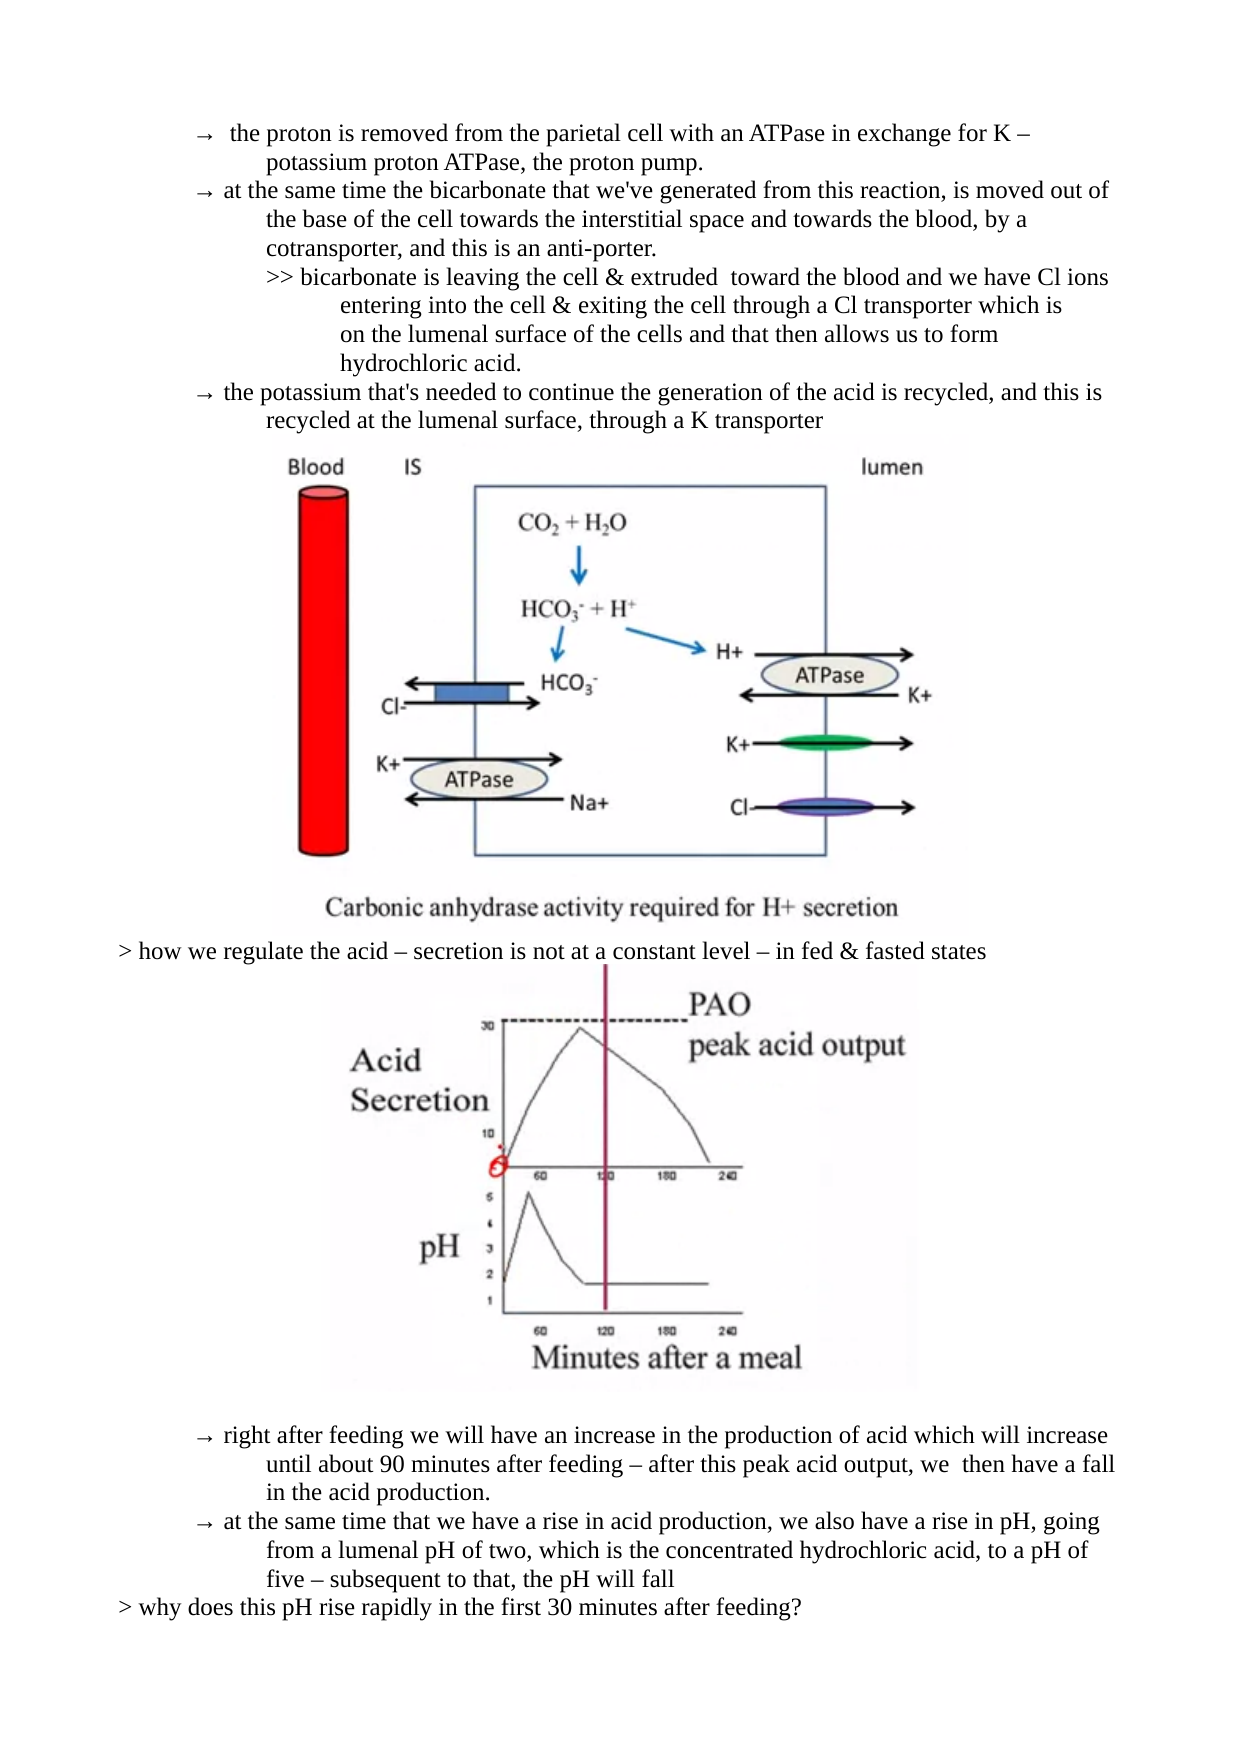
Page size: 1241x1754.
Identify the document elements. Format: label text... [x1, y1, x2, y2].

text → right after feeding we will have an increase in the production of acid which will increase until about 90 minutes after feeding – after this peak acid output, we then have a fall in the acid production. → at the same time that we have a rise in acid production, we also have a rise in pH, going from a lumenal pH of two, which is the concentrated hydrochloric acid, to a pH of five – subsequent to that, the pH will fall > why does this pH rise rapidly in the first 30 minutes after feeding? [118, 965, 1122, 1621]
text → the proton is removed from the parietal cell with an ATPase in exchange for K – potassium proton ATPase, the proton pump. → at the same time the bicarbonate that we've generated from this reaction, is moved out of the base of the cell towards the interstitial space and towards the blood, by a cotransporter, and this is an anti-porter. >> bicarbonate is leaving the cell & extruded toward the blood and we have Cl ions entering into the cell & exiting the cell through a Cl transporter which is on the lumenal surface of the cells and that then allows us to form hydrochloric acid. → the potassium that's needed to continue the generation of the acid is recycled, and this is recycled at the lumenal surface, through a K transporter [118, 118, 1122, 434]
text > how we regulate the acid – secretion is not at a constant level – in fed & fasted states [118, 434, 1122, 965]
